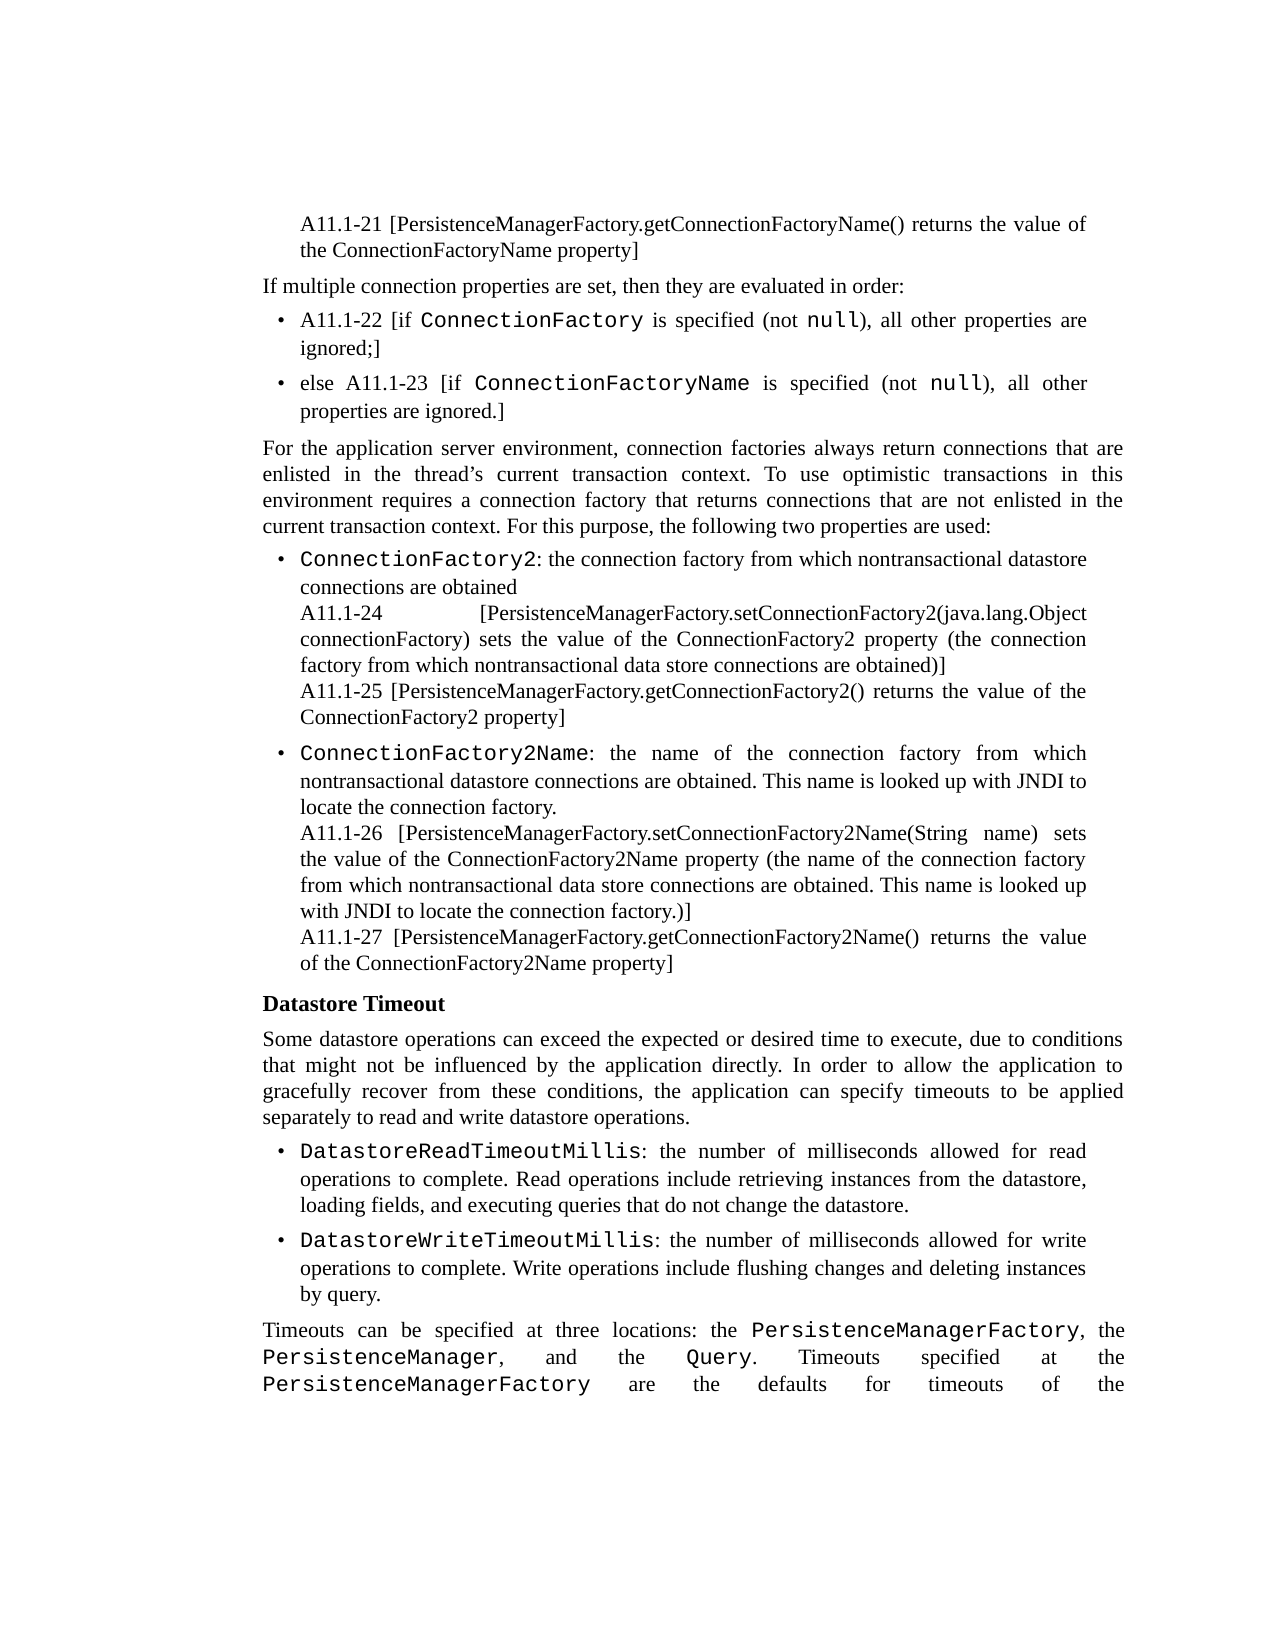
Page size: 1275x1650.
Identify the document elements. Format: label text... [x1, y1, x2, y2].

text • ConnectionFactory2: the connection factory from which nontransactional datastore connections are obtained [277, 546, 1087, 599]
text • DatastoreWriteTimeoutMillis: the number of milliseconds allowed for write operations to complete. Write operations include flushing changes and deleting instances by query. [277, 1227, 1087, 1306]
text • DatastoreReadTimeoutMillis: the number of milliseconds allowed for read operations to complete. Read operations include retrieving instances from the datastore, loading fields, and executing queries that do not change the datastore. [277, 1138, 1087, 1217]
text A11.1-26 [PersistenceManagerFactory.setConnectionFactory2Name(String name) sets the value of the ConnectionFactory2Name property (the name of the connection factory from which nontransactional data store connections are obtained. This name is looked up with JNDI to locate the connection factory.)] [300, 819, 1087, 923]
text Some datastore operations can exceed the expected or desired time to execute, due to conditions that might not be influenced by the application directly. In order to allow the application to gracefully recover from these conditions, the application can specify timeouts to be applied separately to read and write datastore operations. [262, 1025, 1125, 1129]
text • else A11.1-23 [if ConnectionFactoryName is specified (not null), all other properties are ignored.] [277, 370, 1087, 423]
subtitle Datastore Timeout [150, 990, 1125, 1017]
text • A11.1-22 [if ConnectionFactory is specified (not null), all other properties are ignored;] [277, 307, 1087, 360]
text If multiple connection properties are set, then they are evaluated in order: [262, 272, 1125, 298]
text For the application server environment, connection factories always return connections that are enlisted in the thread’s current transaction context. To use optimistic transactions in this environment requires a connection factory that returns connections that are not enlisted in the current transaction context. For this purpose, the following two properties are used: [262, 434, 1125, 538]
text Timeouts can be specified at three locations: the PersistenceManagerFactory, the PersistenceManager, and the Query. Timeouts specified at the PersistenceManagerFactory are the defaults for timeouts of the [262, 1317, 1125, 1398]
text A11.1-21 [PersistenceManagerFactory.getConnectionFactoryName() returns the value of the ConnectionFactoryName property] [300, 210, 1087, 262]
text A11.1-24 [PersistenceManagerFactory.setConnectionFactory2(java.lang.Object connectionFactory) sets the value of the ConnectionFactory2 property (the connection factory from which nontransactional data store connections are obtained)] [300, 599, 1087, 677]
text A11.1-25 [PersistenceManagerFactory.getConnectionFactory2() returns the value of the ConnectionFactory2 property] [300, 677, 1087, 729]
text A11.1-27 [PersistenceManagerFactory.getConnectionFactory2Name() returns the value of the ConnectionFactory2Name property] [300, 923, 1087, 975]
text • ConnectionFactory2Name: the name of the connection factory from which nontransactional datastore connections are obtained. This name is looked up with JNDI to locate the connection factory. [277, 740, 1087, 819]
